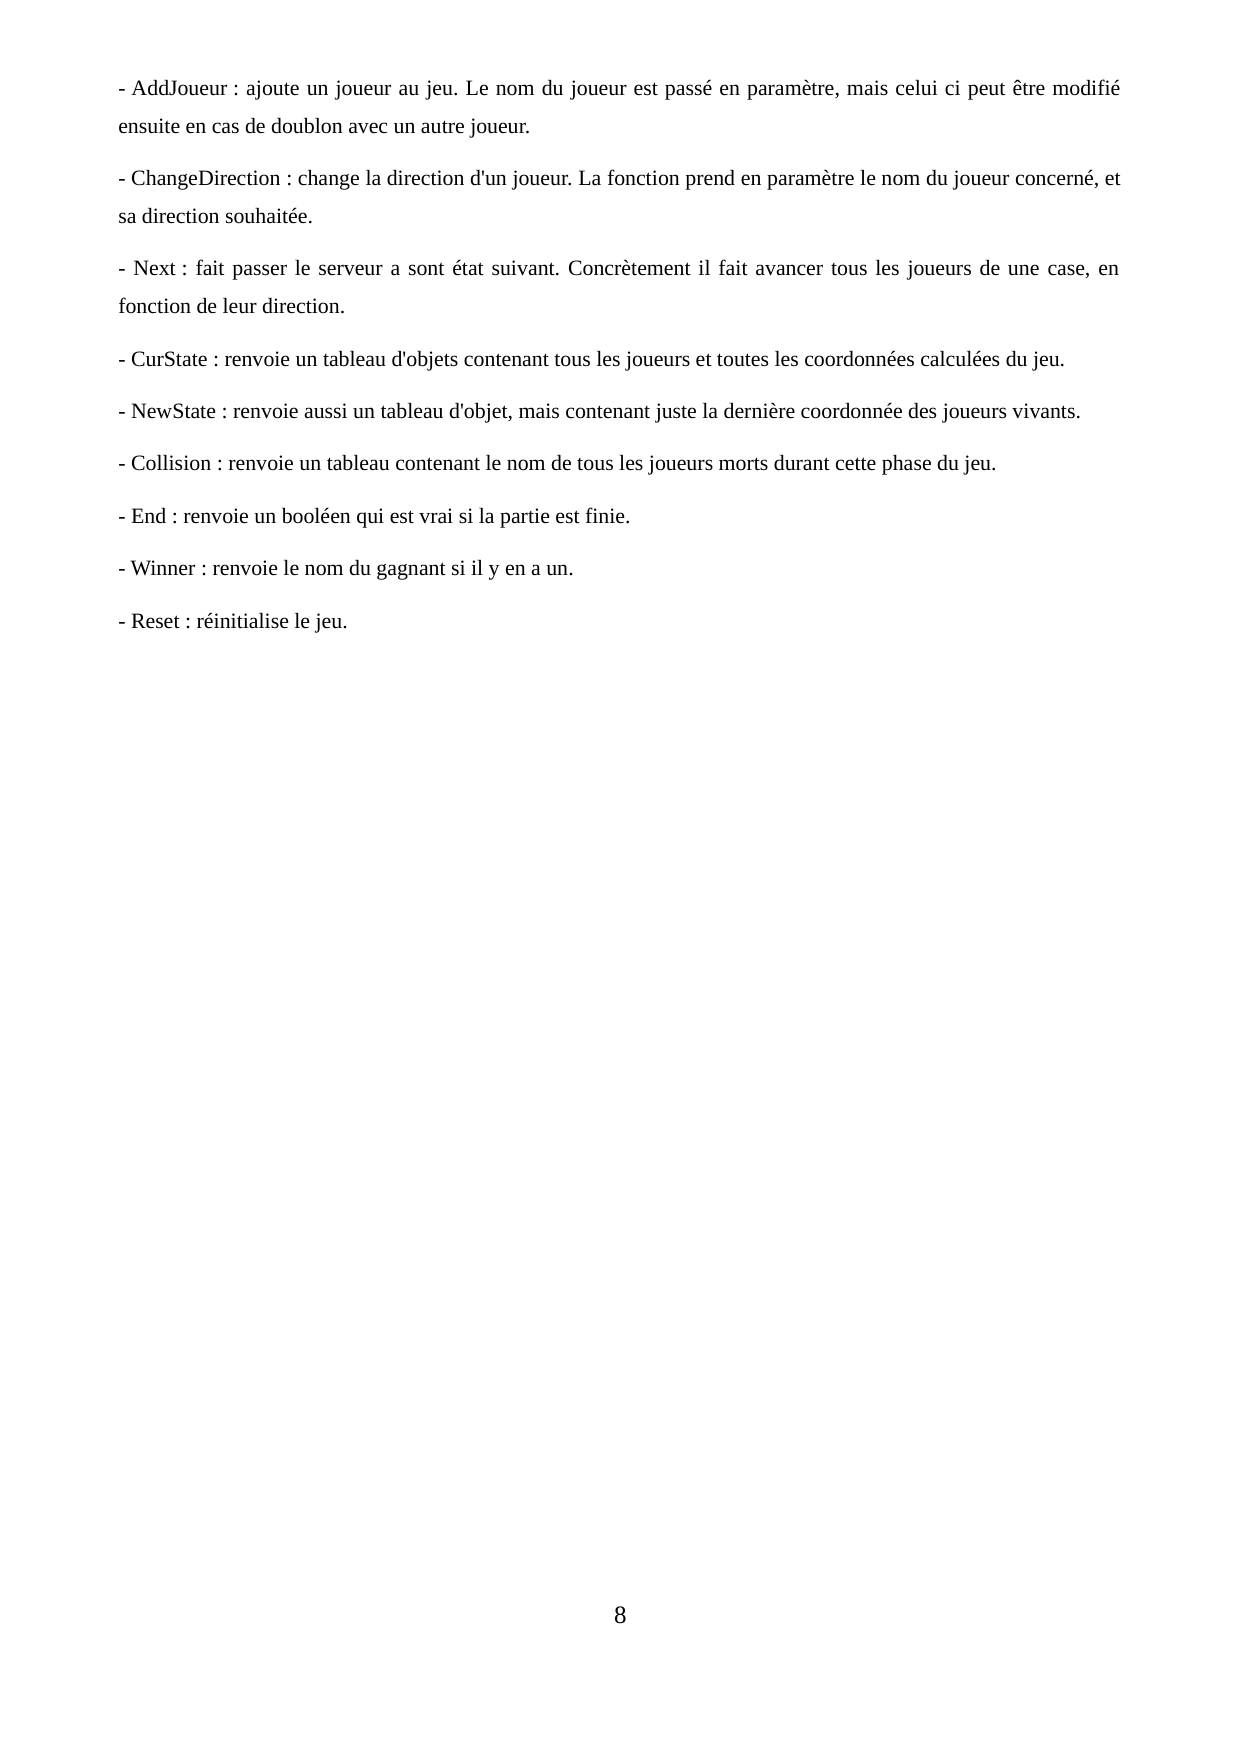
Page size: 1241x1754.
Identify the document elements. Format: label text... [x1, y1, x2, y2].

text - Winner : renvoie le nom du gagnant si il y en a un. [118, 555, 1122, 580]
text - ChangeDirection : change la direction d'un joueur. La fonction prend en paramètre le nom du joueur concerné, et sa direction souhaitée. [118, 165, 1122, 228]
text - Collision : renvoie un tableau contenant le nom de tous les joueurs morts durant cette phase du jeu. [118, 450, 1122, 476]
text - NewState : renvoie aussi un tableau d'objet, mais contenant juste la dernière coordonnée des joueurs vivants. [118, 398, 1122, 423]
text - Reset : réinitialise le jeu. [118, 608, 1122, 633]
text - Next : fait passer le serveur a sont état suivant. Concrètement il fait avancer tous les joueurs de une case, en fonction de leur direction. [118, 255, 1122, 318]
text - AddJoueur : ajoute un joueur au jeu. Le nom du joueur est passé en paramètre, mais celui ci peut être modifié ensuite en cas de doublon avec un autre joueur. [118, 75, 1122, 138]
text - End : renvoie un booléen qui est vrai si la partie est finie. [118, 503, 1122, 528]
text - CurState : renvoie un tableau d'objets contenant tous les joueurs et toutes les coordonnées calculées du jeu. [118, 346, 1122, 371]
